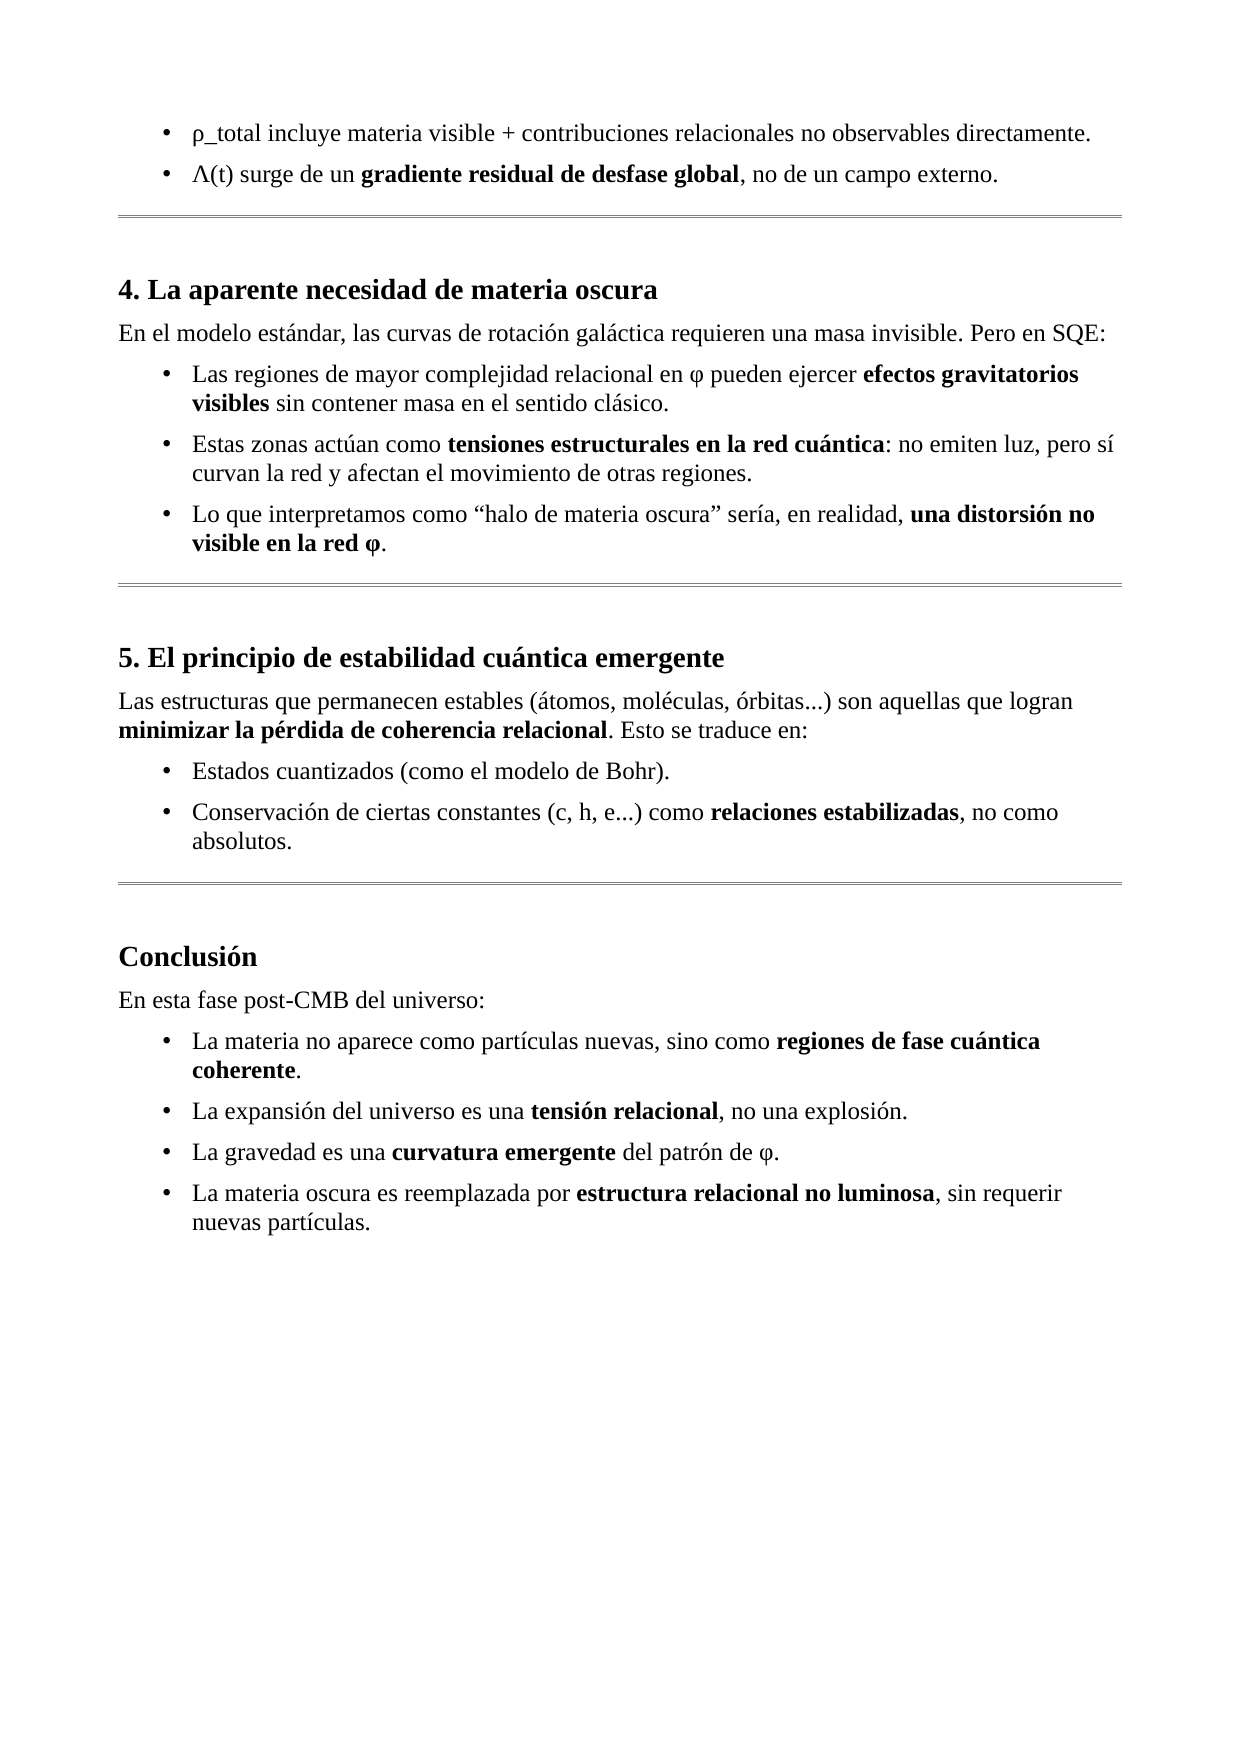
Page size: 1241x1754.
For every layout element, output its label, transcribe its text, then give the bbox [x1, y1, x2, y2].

list La materia no aparece como partículas nuevas, sino como regiones de fase cuántica coherente. [162, 1026, 1122, 1083]
text En esta fase post-CMB del universo: [118, 985, 1122, 1013]
subtitle Conclusión [118, 939, 1122, 972]
list Lo que interpretamos como “halo de materia oscura” sería, en realidad, una distorsión no visible en la red φ. [162, 499, 1122, 557]
list Conservación de ciertas constantes (c, h, e...) como relaciones estabilizadas, no como absolutos. [162, 797, 1122, 855]
text Las estructuras que permanecen estables (átomos, moléculas, órbitas...) son aquellas que logran minimizar la pérdida de coherencia relacional. Esto se traduce en: [118, 686, 1122, 744]
list La expansión del universo es una tensión relacional, no una explosión. [162, 1096, 1122, 1125]
list Estas zonas actúan como tensiones estructurales en la red cuántica: no emiten luz, pero sí curvan la red y afectan el movimiento de otras regiones. [162, 429, 1122, 487]
subtitle 4. La aparente necesidad de materia oscura [118, 272, 1122, 305]
list La materia oscura es reemplazada por estructura relacional no luminosa, sin requerir nuevas partículas. [162, 1178, 1122, 1236]
list La gravedad es una curvatura emergente del patrón de φ. [162, 1137, 1122, 1166]
list ρ_total incluye materia visible + contribuciones relacionales no observables directamente. [162, 118, 1122, 147]
list Las regiones de mayor complejidad relacional en φ pueden ejercer efectos gravitatorios visibles sin contener masa en el sentido clásico. [162, 359, 1122, 417]
list Λ(t) surge de un gradiente residual de desfase global, no de un campo externo. [162, 159, 1122, 188]
subtitle 5. El principio de estabilidad cuántica emergente [118, 640, 1122, 674]
text En el modelo estándar, las curvas de rotación galáctica requieren una masa invisible. Pero en SQE: [118, 318, 1122, 347]
list Estados cuantizados (como el modelo de Bohr). [162, 756, 1122, 785]
